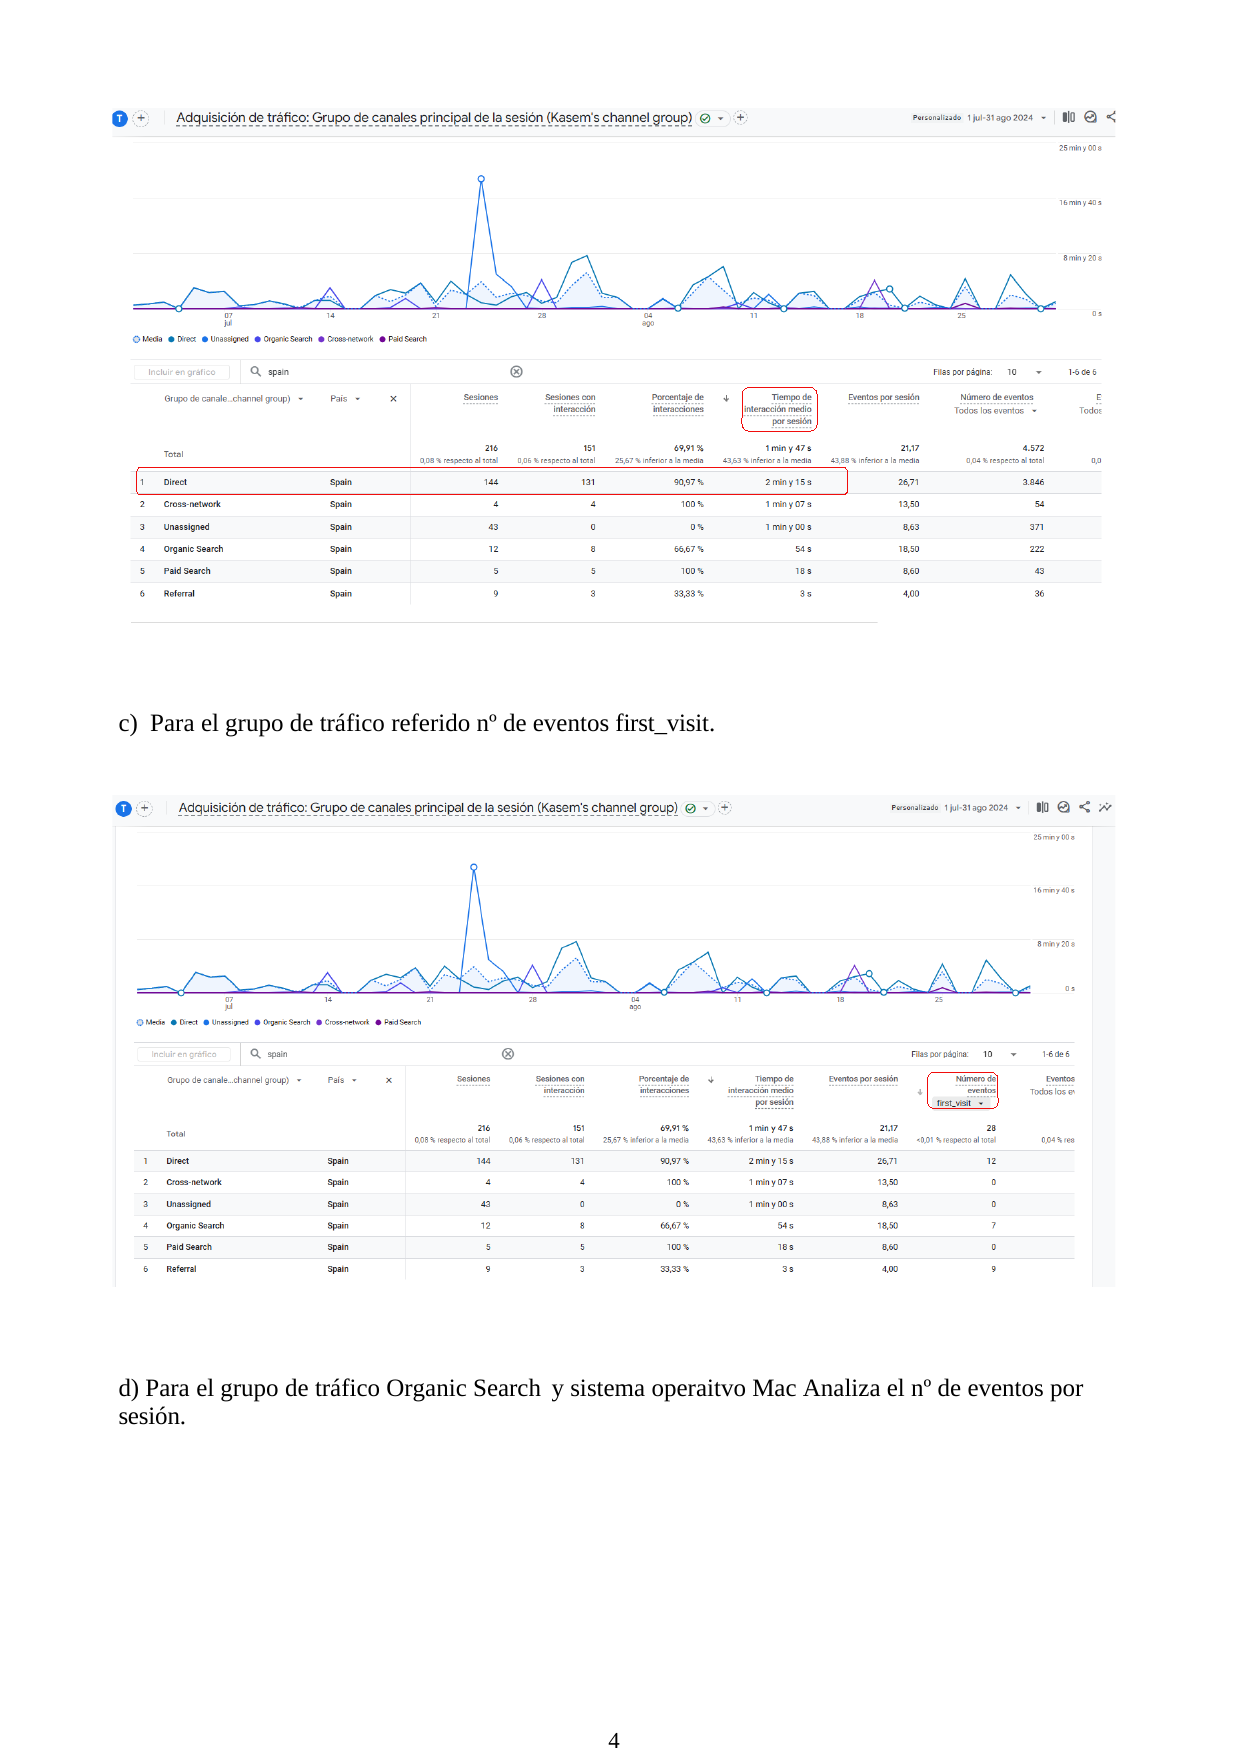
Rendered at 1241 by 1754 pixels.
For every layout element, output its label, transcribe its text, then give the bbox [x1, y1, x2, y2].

list Para el grupo de tráfico Organic Search y sistema operaitvo Mac Analiza el nº de eventos por sesión. [118, 1373, 1083, 1430]
picture [112, 795, 1116, 1287]
list Para el grupo de tráfico referido nº de eventos first_visit. [118, 708, 1121, 737]
picture [112, 108, 1116, 623]
